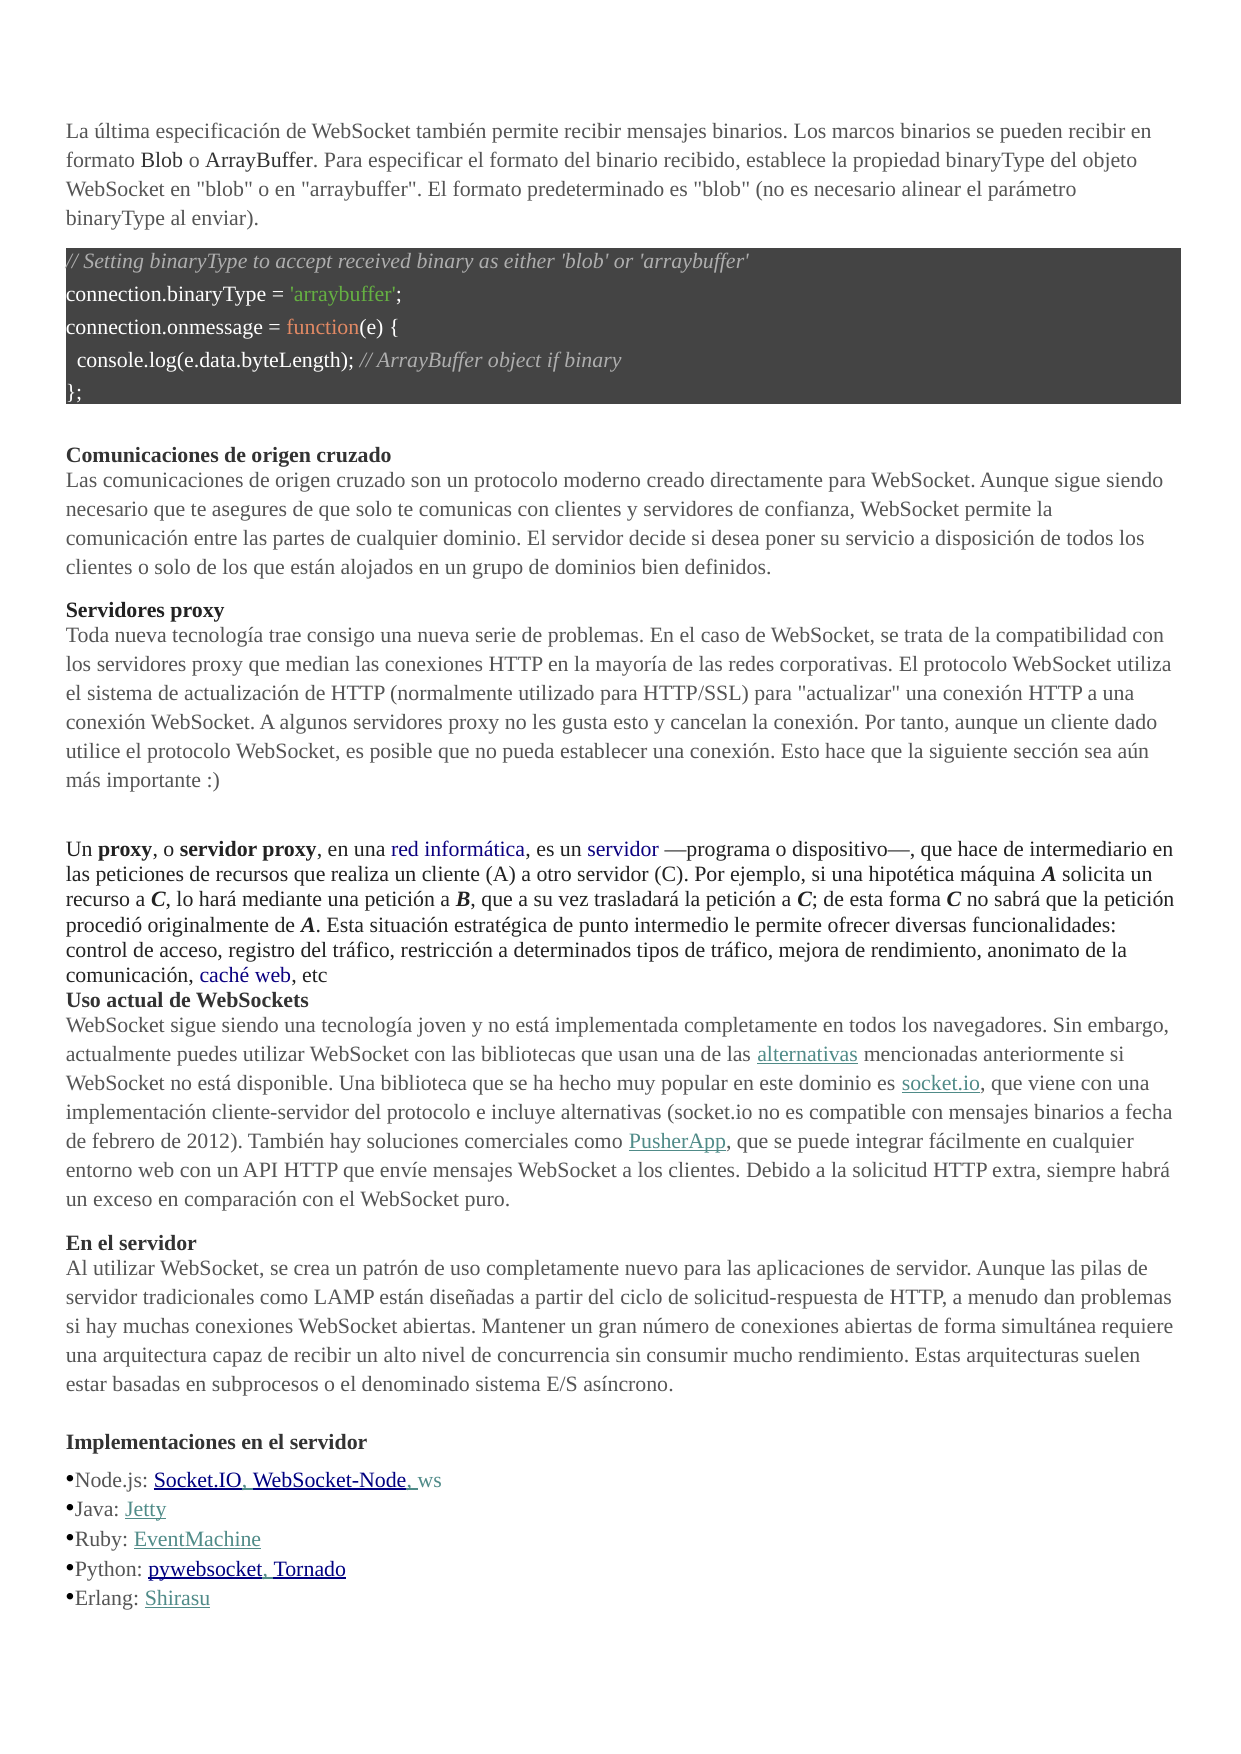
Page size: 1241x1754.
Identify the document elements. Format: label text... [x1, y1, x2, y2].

list Erlang: Shirasu [66, 1585, 1181, 1611]
subtitle Servidores proxy [66, 597, 1181, 622]
text La última especificación de WebSocket también permite recibir mensajes binarios. Los marcos binarios se pueden recibir en formato Blob o ArrayBuffer. Para especificar el formato del binario recibido, establece la propiedad binaryType del objeto WebSocket en "blob" o en "arraybuffer". El formato predeterminado es "blob" (no es necesario alinear el parámetro binaryType al enviar). [66, 118, 1181, 230]
text console.log(e.data.byteLength); // ArrayBuffer object if binary [66, 347, 1181, 372]
subtitle Implementaciones en el servidor [66, 1429, 1181, 1454]
text Las comunicaciones de origen cruzado son un protocolo moderno creado directamente para WebSocket. Aunque sigue siendo necesario que te asegures de que solo te comunicas con clientes y servidores de confianza, WebSocket permite la comunicación entre las partes de cualquier dominio. El servidor decide si desea poner su servicio a disposición de todos los clientes o solo de los que están alojados en un grupo de dominios bien definidos. [66, 467, 1181, 579]
subtitle Uso actual de WebSockets [66, 987, 1181, 1012]
list Node.js: Socket.IO, WebSocket-Node, ws [66, 1467, 1181, 1492]
list Python: pywebsocket, Tornado [66, 1556, 1181, 1581]
text // Setting binaryType to accept received binary as either 'blob' or 'arraybuffer' [66, 248, 1181, 274]
subtitle Comunicaciones de origen cruzado [66, 442, 1181, 467]
subtitle En el servidor [66, 1230, 1181, 1255]
text WebSocket sigue siendo una tecnología joven y no está implementada completamente en todos los navegadores. Sin embargo, actualmente puedes utilizar WebSocket con las bibliotecas que usan una de las alternativas mencionadas anteriormente si WebSocket no está disponible. Una biblioteca que se ha hecho muy popular en este dominio es socket.io, que viene con una implementación cliente-servidor del protocolo e incluye alternativas (socket.io no es compatible con mensajes binarios a fecha de febrero de 2012). También hay soluciones comerciales como PusherApp, que se puede integrar fácilmente en cualquier entorno web con un API HTTP que envíe mensajes WebSocket a los clientes. Debido a la solicitud HTTP extra, siempre habrá un exceso en comparación con el WebSocket puro. [66, 1012, 1181, 1211]
text Un proxy, o servidor proxy, en una red informática, es un servidor —programa o dispositivo—, que hace de intermediario en las peticiones de recursos que realiza un cliente (A) a otro servidor (C). Por ejemplo, si una hipotética máquina A solicita un recurso a C, lo hará mediante una petición a B, que a su vez trasladará la petición a C; de esta forma C no sabrá que la petición procedió originalmente de A. Esta situación estratégica de punto intermedio le permite ofrecer diversas funcionalidades: control de acceso, registro del tráfico, restricción a determinados tipos de tráfico, mejora de rendimiento, anonimato de la comunicación, caché web, etc [66, 836, 1181, 987]
text Toda nueva tecnología trae consigo una nueva serie de problemas. En el caso de WebSocket, se trata de la compatibilidad con los servidores proxy que median las conexiones HTTP en la mayoría de las redes corporativas. El protocolo WebSocket utiliza el sistema de actualización de HTTP (normalmente utilizado para HTTP/SSL) para "actualizar" una conexión HTTP a una conexión WebSocket. A algunos servidores proxy no les gusta esto y cancelan la conexión. Por tanto, aunque un cliente dado utilice el protocolo WebSocket, es posible que no pueda establecer una conexión. Esto hace que la siguiente sección sea aún más importante :) [66, 622, 1181, 792]
text Al utilizar WebSocket, se crea un patrón de uso completamente nuevo para las aplicaciones de servidor. Aunque las pilas de servidor tradicionales como LAMP están diseñadas a partir del ciclo de solicitud-respuesta de HTTP, a menudo dan problemas si hay muchas conexiones WebSocket abiertas. Mantener un gran número de conexiones abiertas de forma simultánea requiere una arquitectura capaz de recibir un alto nivel de concurrencia sin consumir mucho rendimiento. Estas arquitecturas suelen estar basadas en subprocesos o el denominado sistema E/S asíncrono. [66, 1255, 1181, 1396]
text }; [66, 379, 1181, 404]
list Ruby: EventMachine [66, 1526, 1181, 1552]
list Java: Jetty [66, 1496, 1181, 1522]
text connection.binaryType = 'arraybuffer'; [66, 281, 1181, 306]
text connection.onmessage = function(e) { [66, 314, 1181, 339]
